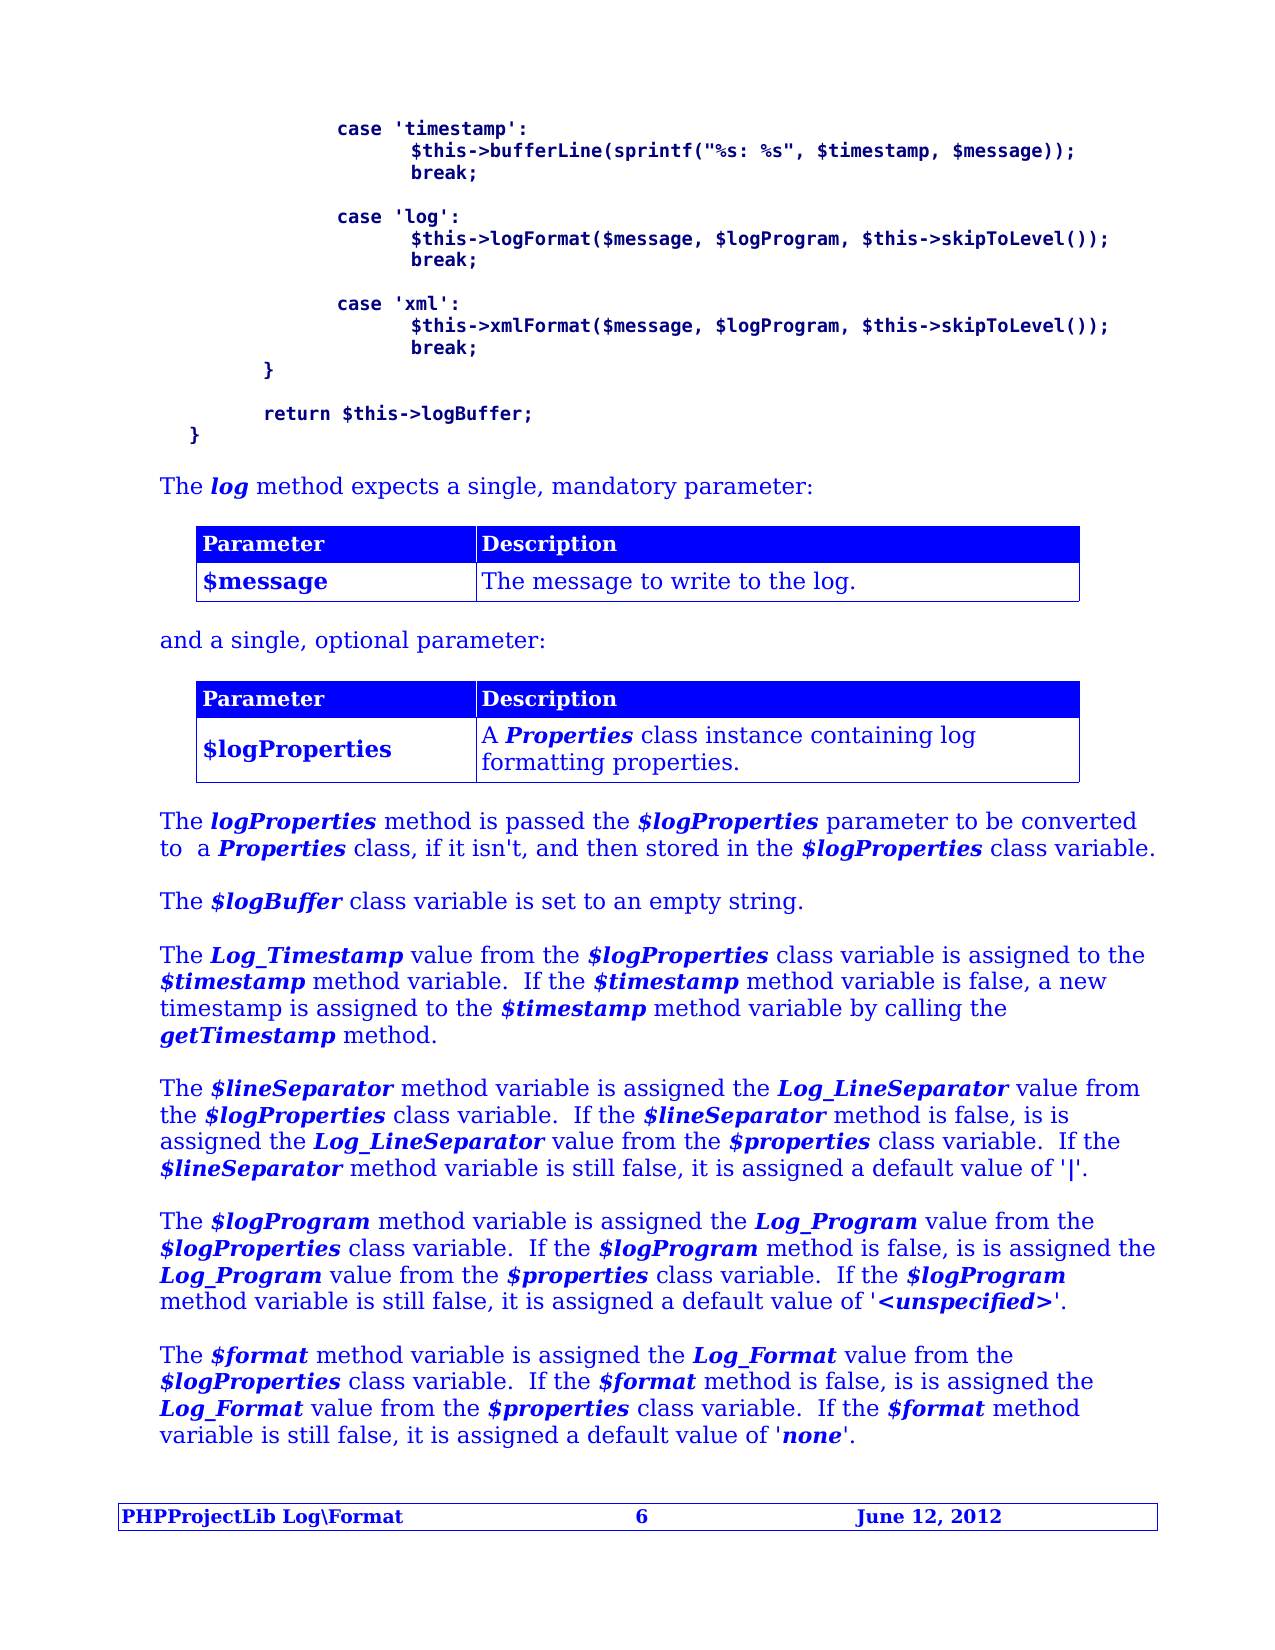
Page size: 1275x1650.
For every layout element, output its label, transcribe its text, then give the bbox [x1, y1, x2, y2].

text The $logProgram method variable is assigned the Log_Program value from the $logProperties class variable. If the $logProgram method is false, is is assigned the Log_Program value from the $properties class variable. If the $logProgram method variable is still false, it is assigned a default value of '<unspecified>'. [159, 1208, 1157, 1315]
table_header Parameter [197, 527, 476, 562]
list case 'xml': [189, 293, 1157, 315]
list break; [189, 249, 1157, 271]
table_cell A Properties class instance containing log formatting properties. [477, 718, 1079, 782]
list $this->logFormat($message, $logProgram, $this->skipToLevel()); [189, 227, 1157, 249]
list $this->xmlFormat($message, $logProgram, $this->skipToLevel()); [189, 315, 1157, 337]
text and a single, optional parameter: [159, 627, 1157, 654]
list return $this->logBuffer; [189, 402, 1157, 424]
table_header Parameter [197, 682, 476, 717]
table_cell $logProperties [197, 718, 476, 782]
table_header Description [477, 682, 1079, 717]
table_header Description [477, 527, 1079, 562]
text The $format method variable is assigned the Log_Format value from the $logProperties class variable. If the $format method is false, is is assigned the Log_Format value from the $properties class variable. If the $format method variable is still false, it is assigned a default value of 'none'. [159, 1342, 1157, 1448]
list break; [189, 337, 1157, 359]
list $this->bufferLine(sprintf("%s: %s", $timestamp, $message)); [189, 140, 1157, 162]
text The log method expects a single, mandatory parameter: [159, 473, 1157, 499]
text The $lineSeparator method variable is assigned the Log_LineSeparator value from the $logProperties class variable. If the $lineSeparator method is false, is is assigned the Log_LineSeparator value from the $properties class variable. If the $lineSeparator method variable is still false, it is assigned a default value of '|'. [159, 1075, 1157, 1182]
text The Log_Timestamp value from the $logProperties class variable is assigned to the $timestamp method variable. If the $timestamp method variable is false, a new timestamp is assigned to the $timestamp method variable by calling the getTimestamp method. [159, 942, 1157, 1048]
list case 'timestamp': [189, 118, 1157, 140]
list } [189, 359, 1157, 381]
list break; [189, 162, 1157, 184]
text The $logBuffer class variable is set to an empty string. [159, 888, 1157, 915]
list } [189, 424, 1157, 446]
list case 'log': [189, 206, 1157, 227]
table_cell $message [197, 563, 476, 601]
table_cell The message to write to the log. [477, 563, 1079, 601]
text The logProperties method is passed the $logProperties parameter to be converted to a Properties class, if it isn't, and then stored in the $logProperties class variable. [159, 808, 1157, 862]
